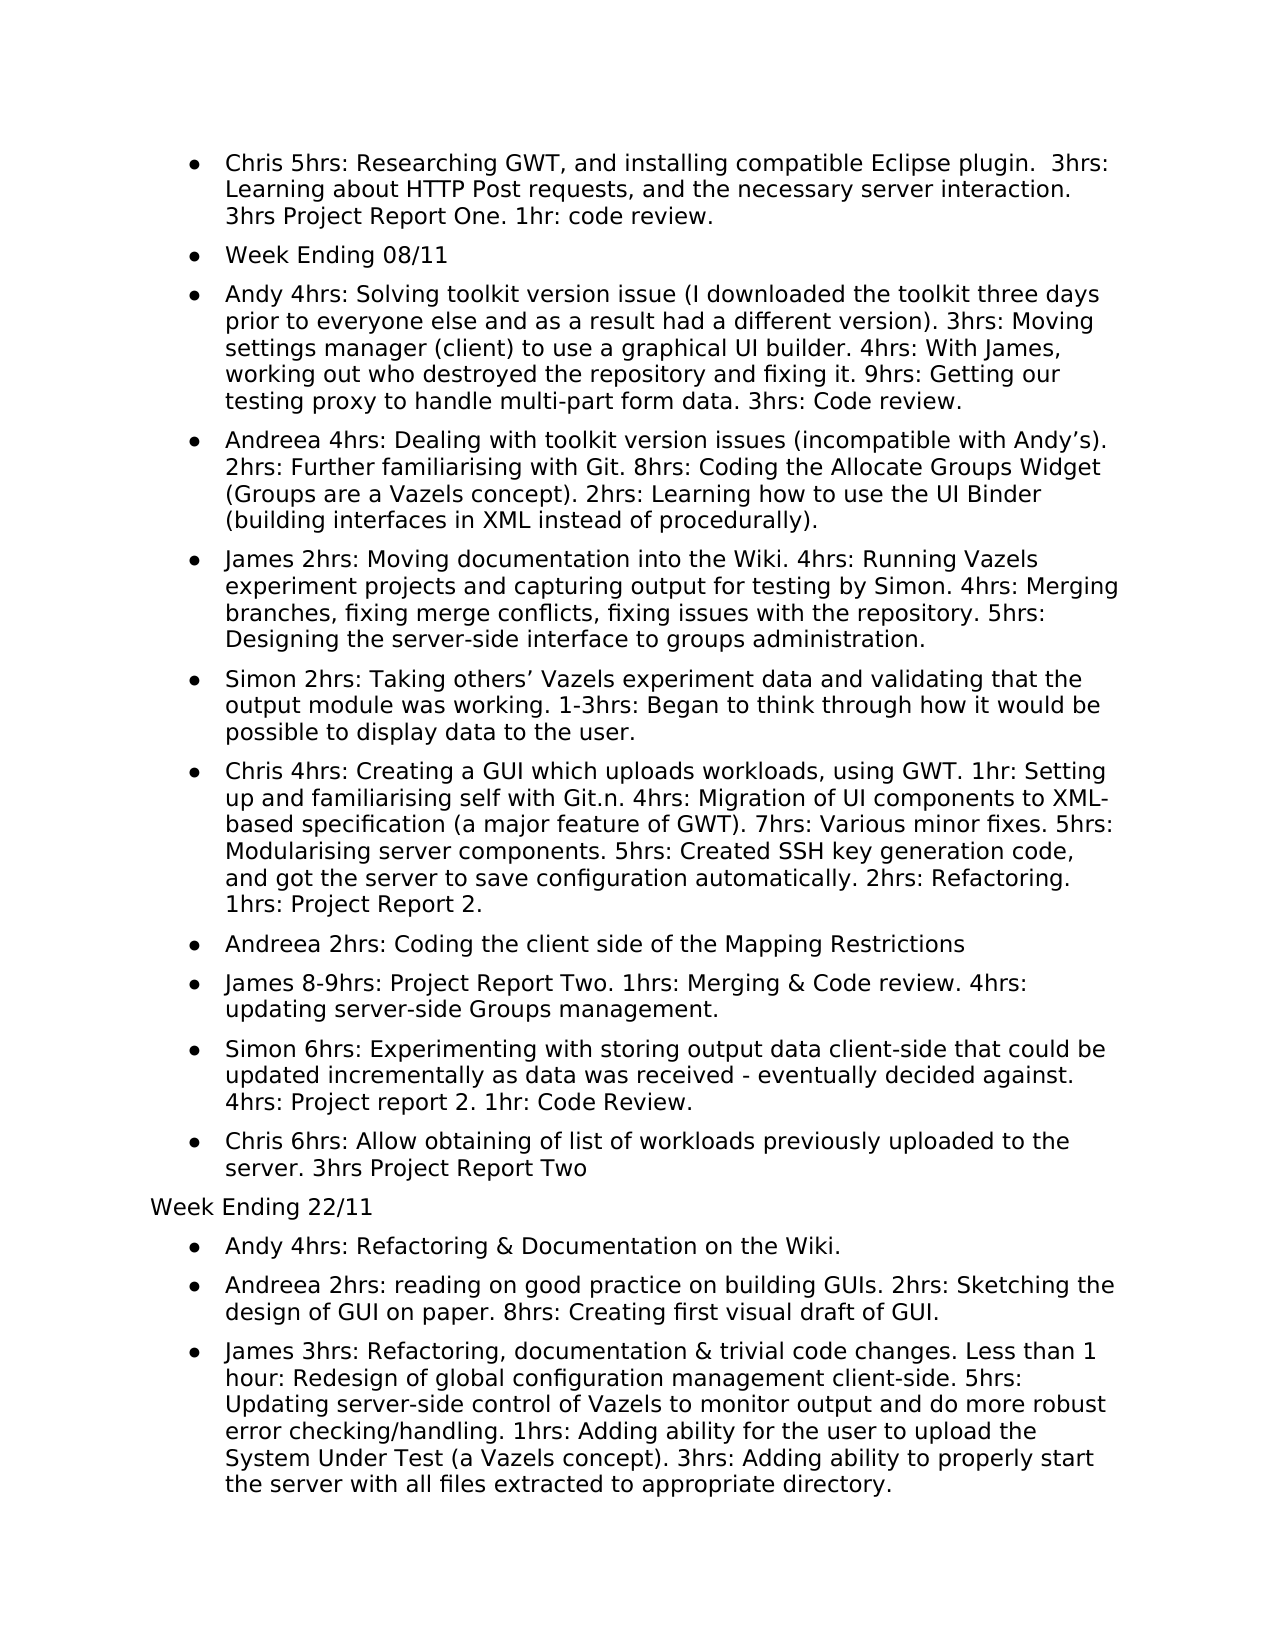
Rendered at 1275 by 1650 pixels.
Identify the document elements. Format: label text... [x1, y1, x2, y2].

list Simon 2hrs: Taking others’ Vazels experiment data and validating that the output module was working. 1-3hrs: Began to think through how it would be possible to display data to the user. [187, 666, 1125, 746]
list Andreea 2hrs: reading on good practice on building GUIs. 2hrs: Sketching the design of GUI on paper. 8hrs: Creating first visual draft of GUI. [187, 1272, 1125, 1326]
list Chris 4hrs: Creating a GUI which uploads workloads, using GWT. 1hr: Setting up and familiarising self with Git.n. 4hrs: Migration of UI components to XML-based specification (a major feature of GWT). 7hrs: Various minor fixes. 5hrs: Modularising server components. 5hrs: Created SSH key generation code, and got the server to save configuration automatically. 2hrs: Refactoring. 1hrs: Project Report 2. [187, 758, 1125, 918]
list James 2hrs: Moving documentation into the Wiki. 4hrs: Running Vazels experiment projects and capturing output for testing by Simon. 4hrs: Merging branches, fixing merge conflicts, fixing issues with the repository. 5hrs: Designing the server-side interface to groups administration. [187, 547, 1125, 653]
list Andy 4hrs: Solving toolkit version issue (I downloaded the toolkit three days prior to everyone else and as a result had a different version). 3hrs: Moving settings manager (client) to use a graphical UI builder. 4hrs: With James, working out who destroyed the repository and fixing it. 9hrs: Getting our testing proxy to handle multi-part form data. 3hrs: Code review. [187, 282, 1125, 415]
list Chris 5hrs: Researching GWT, and installing compatible Eclipse plugin. 3hrs: Learning about HTTP Post requests, and the necessary server interaction. 3hrs Project Report One. 1hr: code review. [187, 150, 1125, 230]
list Andreea 4hrs: Dealing with toolkit version issues (incompatible with Andy’s). 2hrs: Further familiarising with Git. 8hrs: Coding the Allocate Groups Widget (Groups are a Vazels concept). 2hrs: Learning how to use the UI Binder (building interfaces in XML instead of procedurally). [187, 427, 1125, 534]
list Andy 4hrs: Refactoring & Documentation on the Wiki. [187, 1233, 1125, 1260]
list Simon 6hrs: Experimenting with storing output data client-side that could be updated incrementally as data was received - eventually decided against. 4hrs: Project report 2. 1hr: Code Review. [187, 1036, 1125, 1116]
list Chris 6hrs: Allow obtaining of list of workloads previously uploaded to the server. 3hrs Project Report Two [187, 1128, 1125, 1182]
list Andreea 2hrs: Coding the client side of the Mapping Restrictions [187, 931, 1125, 957]
text Week Ending 22/11 [150, 1194, 1125, 1221]
list James 8-9hrs: Project Report Two. 1hrs: Merging & Code review. 4hrs: updating server-side Groups management. [187, 970, 1125, 1023]
list Week Ending 08/11 [187, 242, 1125, 269]
list James 3hrs: Refactoring, documentation & trivial code changes. Less than 1 hour: Redesign of global configuration management client-side. 5hrs: Updating server-side control of Vazels to monitor output and do more robust error checking/handling. 1hrs: Adding ability for the user to upload the System Under Test (a Vazels concept). 3hrs: Adding ability to properly start the server with all files extracted to appropriate directory. [187, 1338, 1125, 1498]
